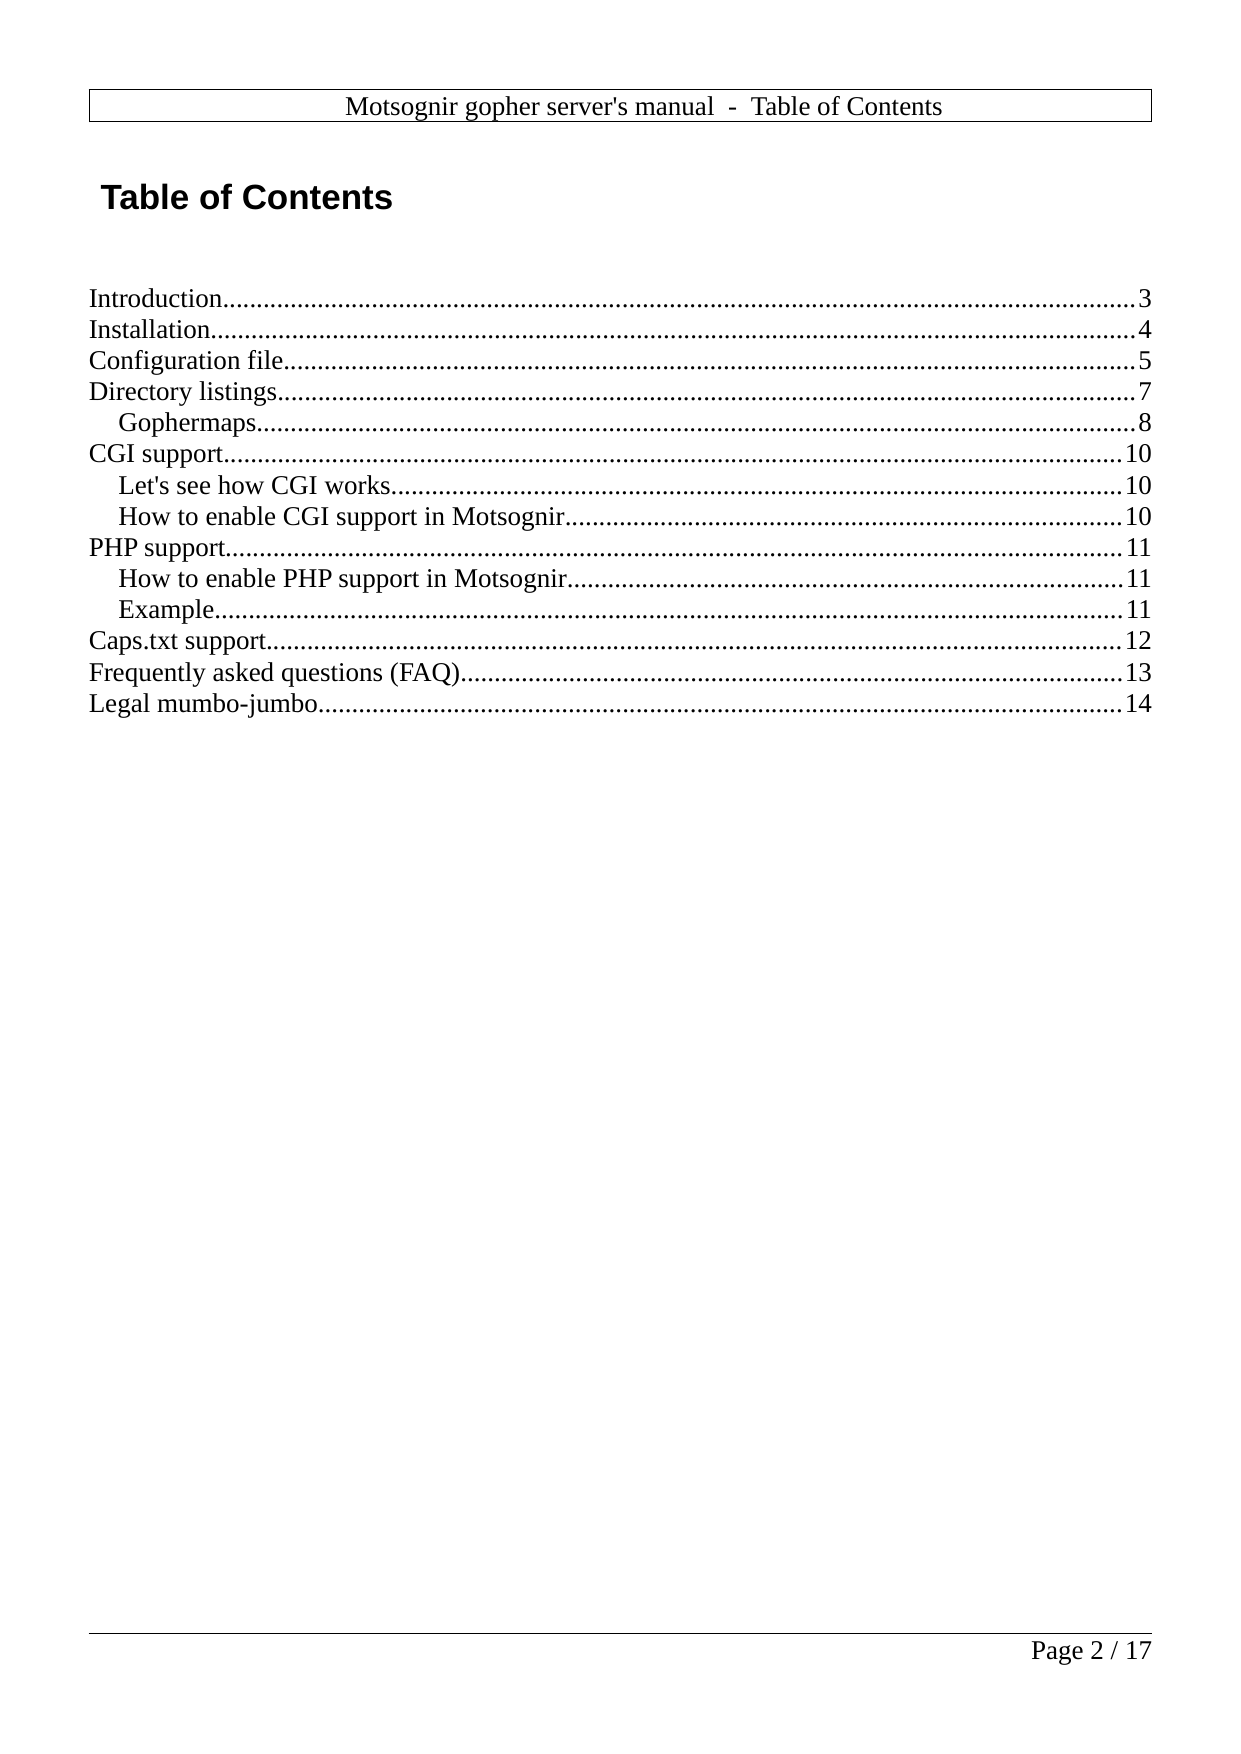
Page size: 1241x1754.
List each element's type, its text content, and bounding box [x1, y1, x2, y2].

text Installation 4 [88, 313, 1152, 344]
subtitle Table of Contents [100, 177, 1152, 217]
text Directory listings 7 [88, 375, 1152, 406]
text Caps.txt support 12 [88, 624, 1152, 656]
text Let's see how CGI works. 10 [118, 469, 1152, 500]
text Gophermaps 8 [118, 406, 1152, 438]
text PHP support 11 [88, 531, 1152, 562]
text Frequently asked questions (FAQ) 13 [88, 656, 1152, 687]
text Introduction 3 [88, 282, 1152, 313]
text Configuration file 5 [88, 344, 1152, 375]
text Example 11 [118, 593, 1152, 624]
text How to enable CGI support in Motsognir 10 [118, 500, 1152, 531]
text Legal mumbo-jumbo 14 [88, 687, 1152, 718]
text CGI support 10 [88, 438, 1152, 469]
text How to enable PHP support in Motsognir 11 [118, 562, 1152, 593]
